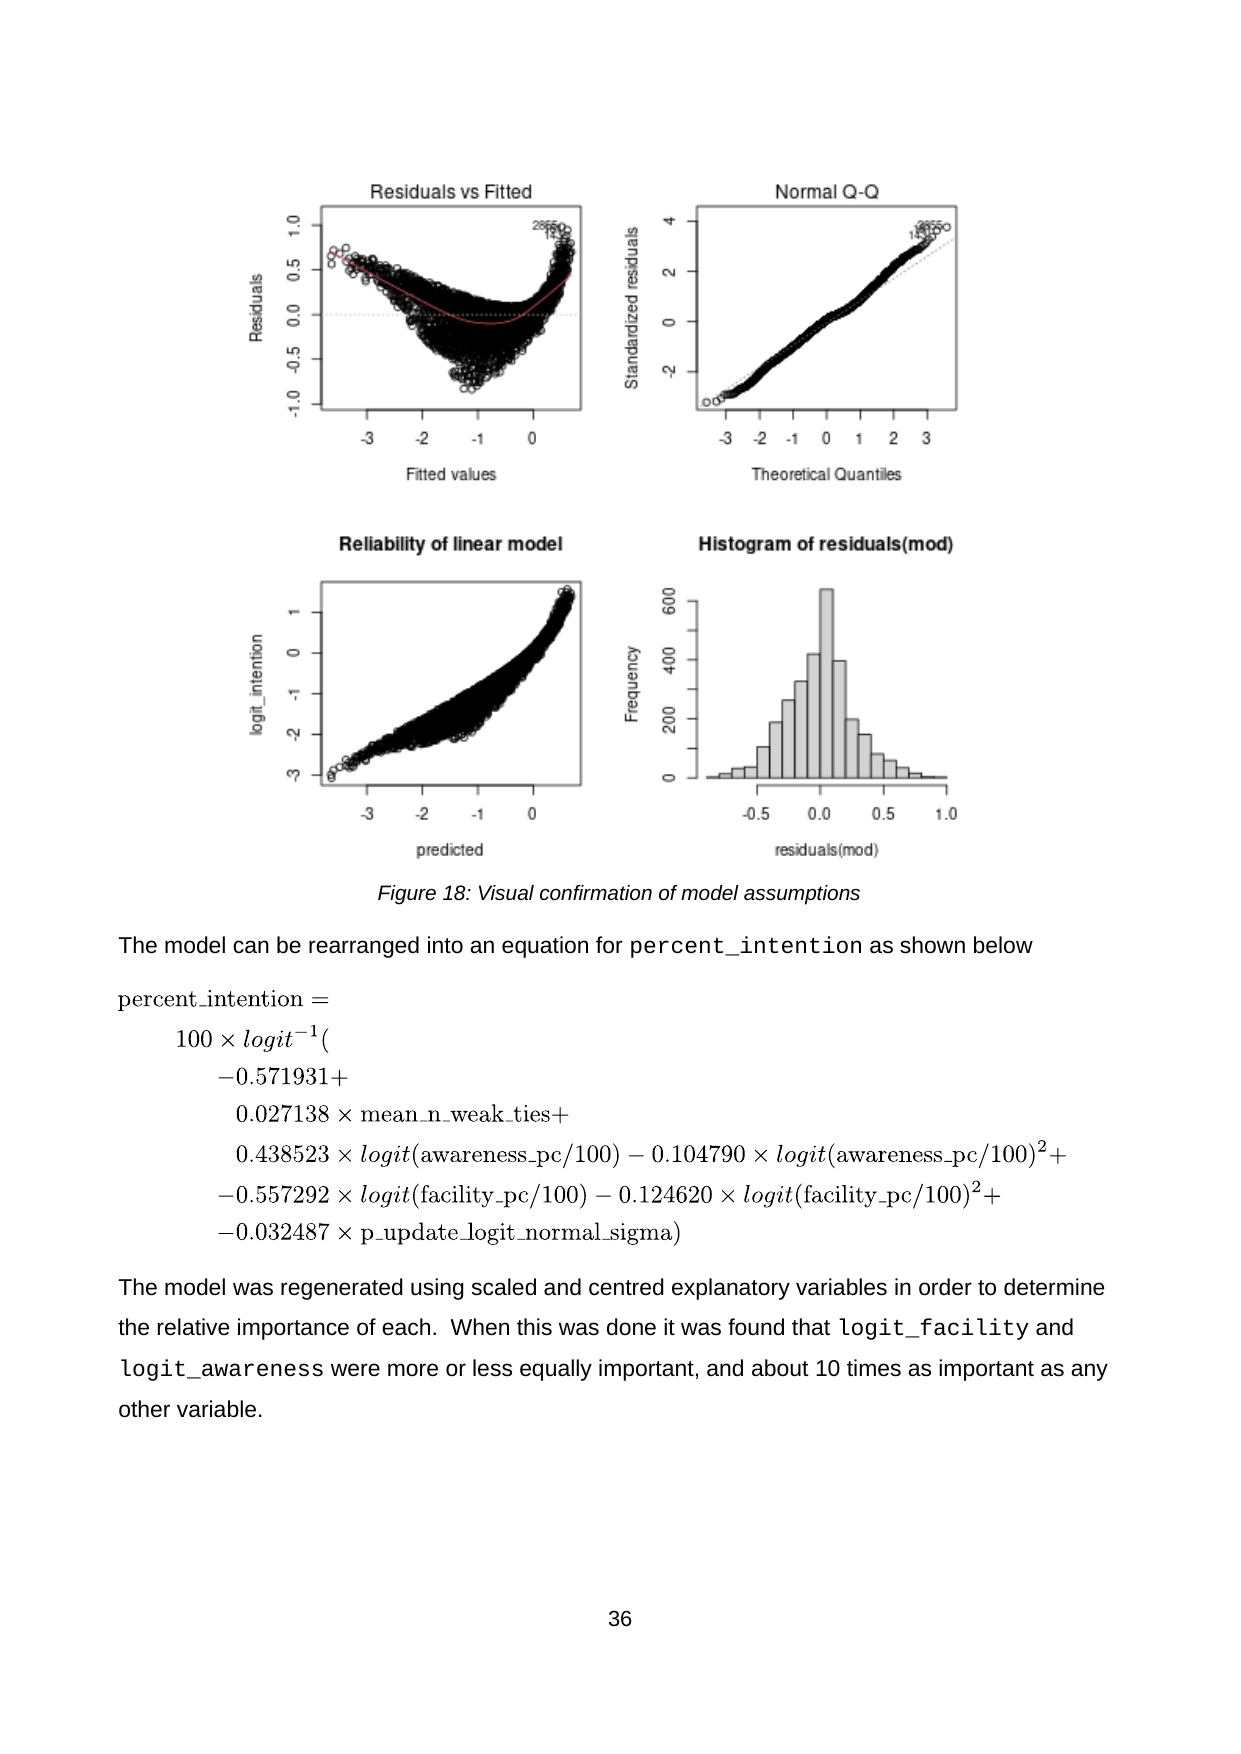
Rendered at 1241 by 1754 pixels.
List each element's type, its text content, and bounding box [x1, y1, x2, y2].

text The model can be rearranged into an equation for percent_intention as shown below [118, 932, 1122, 961]
text Figure 18: Visual confirmation of model assumptions [245, 881, 995, 904]
text The model was regenerated using scaled and centred explanatory variables in order to determine the relative importance of each. When this was done it was found that logit_facility and logit_awareness were more or less equally important, and about 10 times as important as any other variable. [118, 1274, 1122, 1423]
picture [245, 130, 995, 881]
